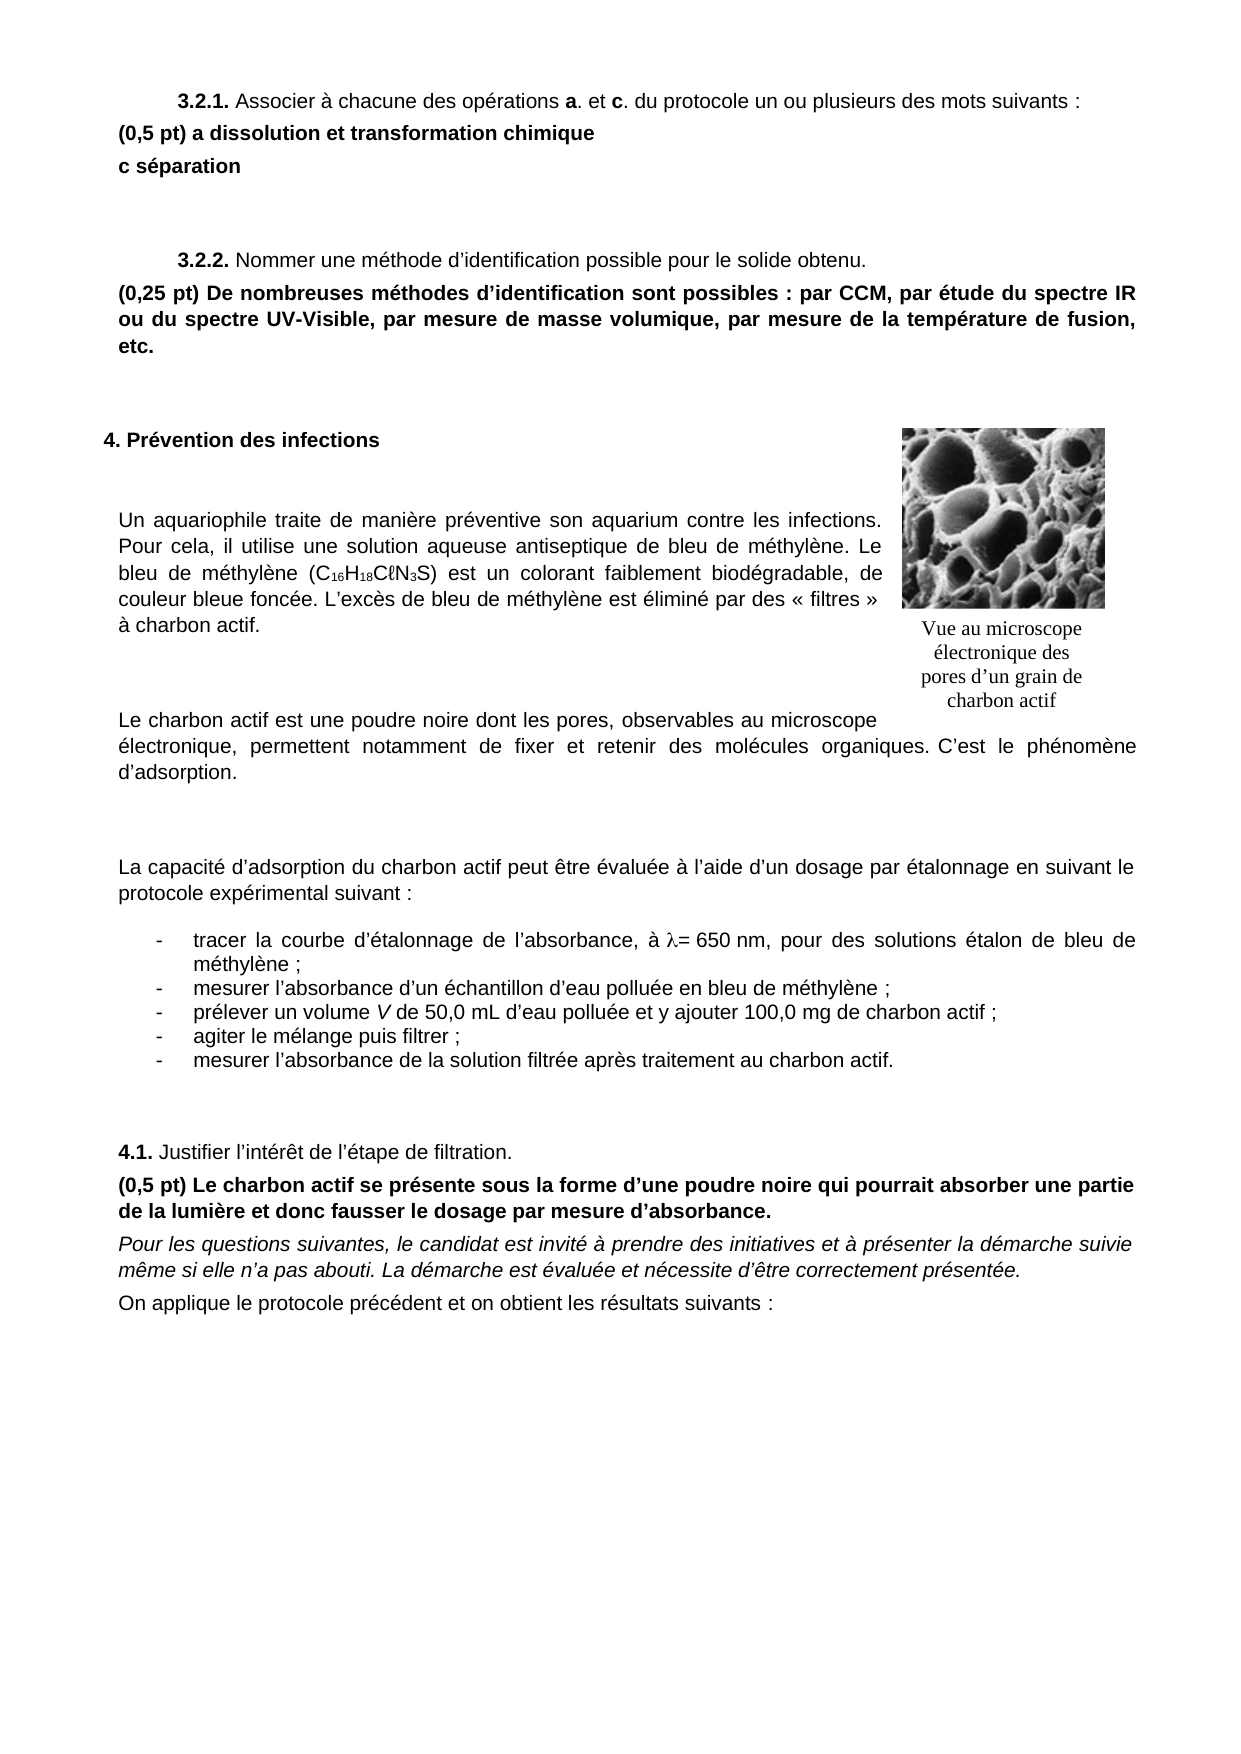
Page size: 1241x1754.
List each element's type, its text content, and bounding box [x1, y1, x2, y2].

subtitle Prévention des infections [103, 428, 902, 452]
text c séparation [118, 154, 1137, 178]
text On applique le protocole précédent et on obtient les résultats suivants : [118, 1291, 1137, 1314]
list mesurer l’absorbance de la solution filtrée après traitement au charbon actif. [156, 1048, 1137, 1072]
text La capacité d’adsorption du charbon actif peut être évaluée à l’aide d’un dosage par étalonnage en suivant le protocole expérimental suivant : [118, 854, 1137, 905]
subtitle Nommer une méthode d’identification possible pour le solide obtenu. [177, 248, 1137, 272]
subtitle (0,5 pt) Le charbon actif se présente sous la forme d’une poudre noire qui pourrait absorber une partie de la lumière et donc fausser le dosage par mesure d’absorbance. [118, 1173, 1137, 1223]
list agiter le mélange puis filtrer ; [156, 1024, 1137, 1048]
list mesurer l’absorbance d’un échantillon d’eau polluée en bleu de méthylène ; [156, 976, 1137, 1000]
subtitle (0,5 pt) a dissolution et transformation chimique [118, 121, 1137, 145]
text Le charbon actif est une poudre noire dont les pores, observables au microscope électronique, permettent notamment de fixer et retenir des molécules organiques. C’est le phénomène d’adsorption. [118, 707, 1137, 784]
text (0,25 pt) De nombreuses méthodes d’identification sont possibles : par CCM, par étude du spectre IR ou du spectre UV-Visible, par mesure de masse volumique, par mesure de la température de fusion, etc. [118, 281, 1137, 357]
list prélever un volume V de 50,0 mL d’eau polluée et y ajouter 100,0 mg de charbon actif ; [156, 1000, 1137, 1024]
subtitle [1105, 428, 1137, 452]
subtitle Associer à chacune des opérations a. et c. du protocole un ou plusieurs des mots suivants : [177, 89, 1137, 113]
text Un aquariophile traite de manière préventive son aquarium contre les infections. Pour cela, il utilise une solution aqueuse antiseptique de bleu de méthylène. Le bleu de méthylène (C16H18CℓN3S) est un colorant faiblement biodégradable, de couleur bleue foncée. L’excès de bleu de méthylène est éliminé par des « filtres » à charbon actif. [118, 508, 902, 637]
list tracer la courbe d’étalonnage de l’absorbance, à = 650 nm, pour des solutions étalon de bleu de méthylène ; [156, 928, 1137, 976]
subtitle Justifier l’intérêt de l’étape de filtration. [118, 1140, 1137, 1164]
picture [902, 428, 1105, 608]
subtitle Pour les questions suivantes, le candidat est invité à prendre des initiatives et à présenter la démarche suivie même si elle n’a pas abouti. La démarche est évaluée et nécessite d’être correctement présentée. [118, 1232, 1137, 1282]
